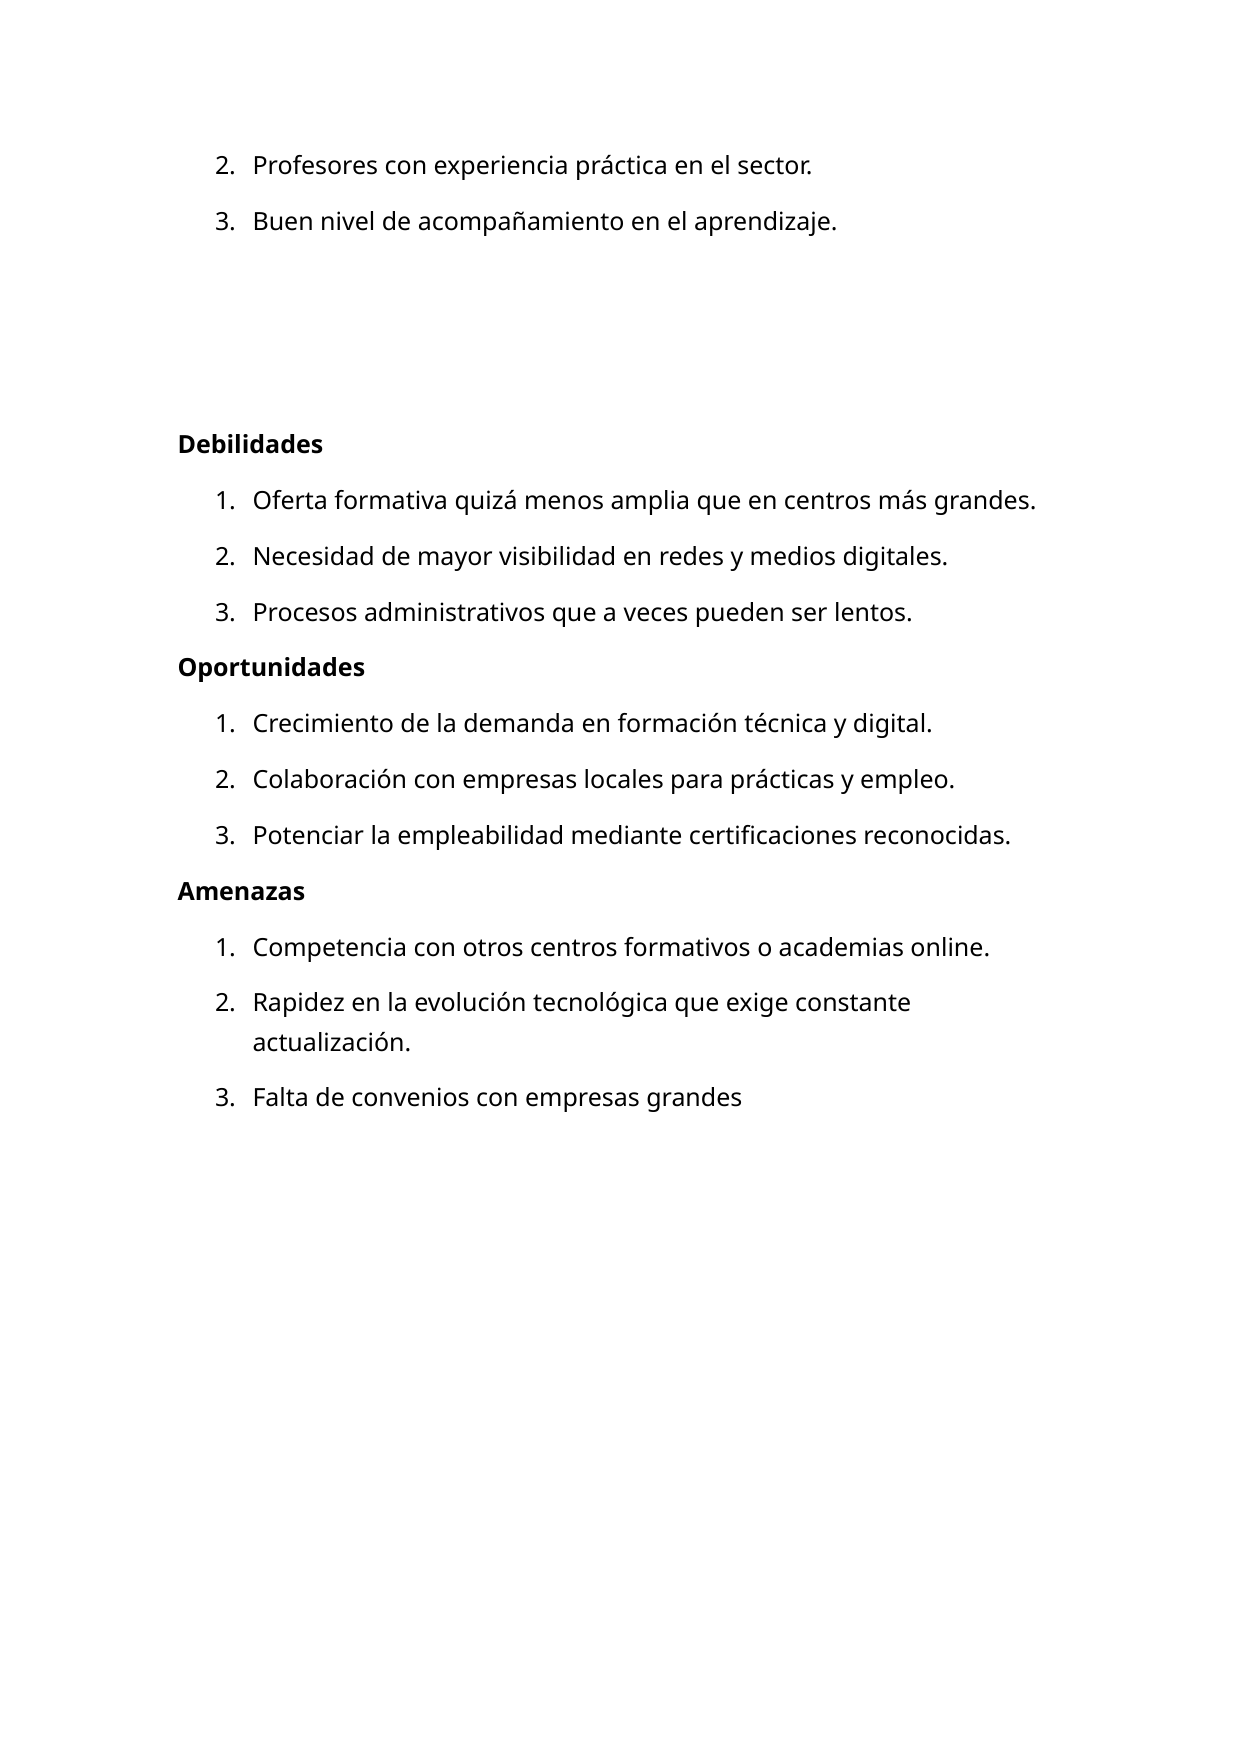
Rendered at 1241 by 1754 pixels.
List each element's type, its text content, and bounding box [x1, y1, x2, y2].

list Procesos administrativos que a veces pueden ser lentos. [215, 594, 1063, 628]
text Oportunidades [177, 650, 1063, 684]
list Buen nivel de acompañamiento en el aprendizaje. [215, 203, 1063, 237]
list Competencia con otros centros formativos o academias online. [215, 929, 1063, 963]
list Falta de convenios con empresas grandes [215, 1080, 1063, 1114]
list Profesores con experiencia práctica en el sector. [215, 148, 1063, 182]
list Necesidad de mayor visibilidad en redes y medios digitales. [215, 538, 1063, 572]
text Debilidades [177, 427, 1063, 461]
list Crecimiento de la demanda en formación técnica y digital. [215, 706, 1063, 740]
list Oferta formativa quizá menos amplia que en centros más grandes. [215, 483, 1063, 517]
list Potenciar la empleabilidad mediante certificaciones reconocidas. [215, 818, 1063, 852]
list Colaboración con empresas locales para prácticas y empleo. [215, 762, 1063, 796]
text Amenazas [177, 873, 1063, 907]
list Rapidez en la evolución tecnológica que exige constante actualización. [215, 985, 1063, 1058]
